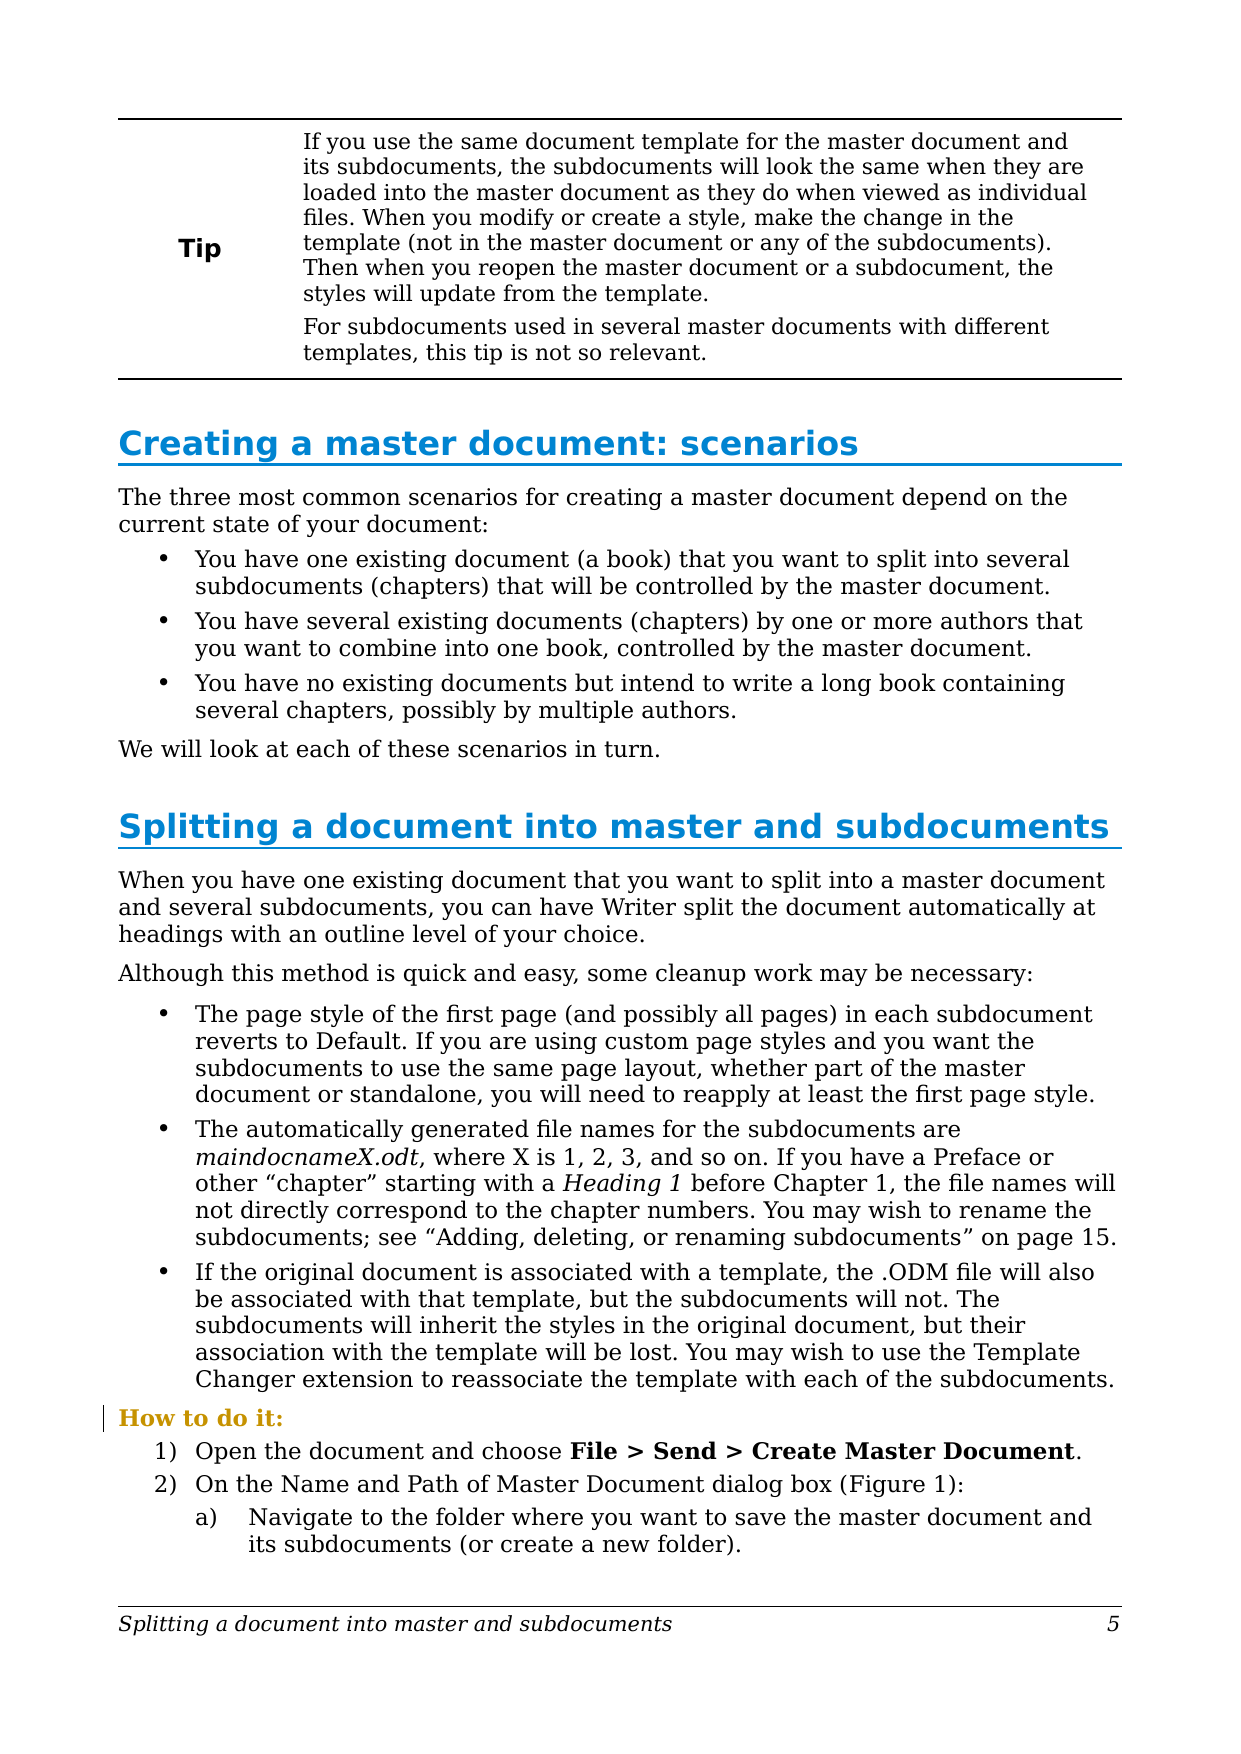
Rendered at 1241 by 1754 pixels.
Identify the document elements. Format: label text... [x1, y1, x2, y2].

list How to do it: [118, 1405, 1122, 1432]
list You have one existing document (a book) that you want to split into several subdocuments (chapters) that will be controlled by the master document. [156, 544, 1122, 600]
list On the Name and Path of Master Document dialog box (Figure 1): [177, 1471, 1122, 1498]
list If the original document is associated with a template, the .ODM file will also be associated with that template, but the subdocuments will not. The subdocuments will inherit the styles in the original document, but their association with the template will be lost. You may wish to use the Template Changer extension to reassociate the template with each of the subdocuments. [156, 1257, 1122, 1392]
list The automatically generated file names for the subdocuments are maindocnameX.odt, where X is 1, 2, 3, and so on. If you have a Preface or other “chapter” starting with a Heading 1 before Chapter 1, the file names will not directly correspond to the chapter numbers. You may wish to rename the subdocuments; see “Adding, deleting, or renaming subdocuments” on page 15. [156, 1114, 1122, 1250]
table_header Tip [118, 120, 281, 378]
text When you have one existing document that you want to split into a master document and several subdocuments, you can have Writer split the document automatically at headings with an outline level of your choice. [118, 867, 1122, 947]
subtitle Creating a master document: scenarios [118, 425, 1122, 463]
subtitle Splitting a document into master and subdocuments [118, 808, 1122, 847]
list The three most common scenarios for creating a master document depend on the current state of your document: [118, 484, 1122, 538]
list Open the document and choose File > Send > Create Master Document. [177, 1438, 1122, 1465]
text We will look at each of these scenarios in turn. [118, 737, 1122, 763]
text Although this method is quick and easy, some cleanup work may be necessary: [118, 960, 1122, 987]
list You have no existing documents but intend to write a long book containing several chapters, possibly by multiple authors. [156, 668, 1122, 724]
list The page style of the first page (and possibly all pages) in each subdocument reverts to Default. If you are using custom page styles and you want the subdocuments to use the same page layout, whether part of the master document or standalone, you will need to reapply at least the first page style. [156, 999, 1122, 1108]
table_header If you use the same document template for the master document and its subdocuments, the subdocuments will look the same when they are loaded into the master document as they do when viewed as individual files. When you modify or create a style, make the change in the template (not in the master document or any of the subdocuments). Then when you reopen the master document or a subdocument, the styles will update from the template. For subdocuments used in several master documents with different templates, this tip is not so relevant. [281, 120, 1122, 378]
list Navigate to the folder where you want to save the master document and its subdocuments (or create a new folder). [195, 1504, 1122, 1558]
list You have several existing documents (chapters) by one or more authors that you want to combine into one book, controlled by the master document. [156, 606, 1122, 662]
